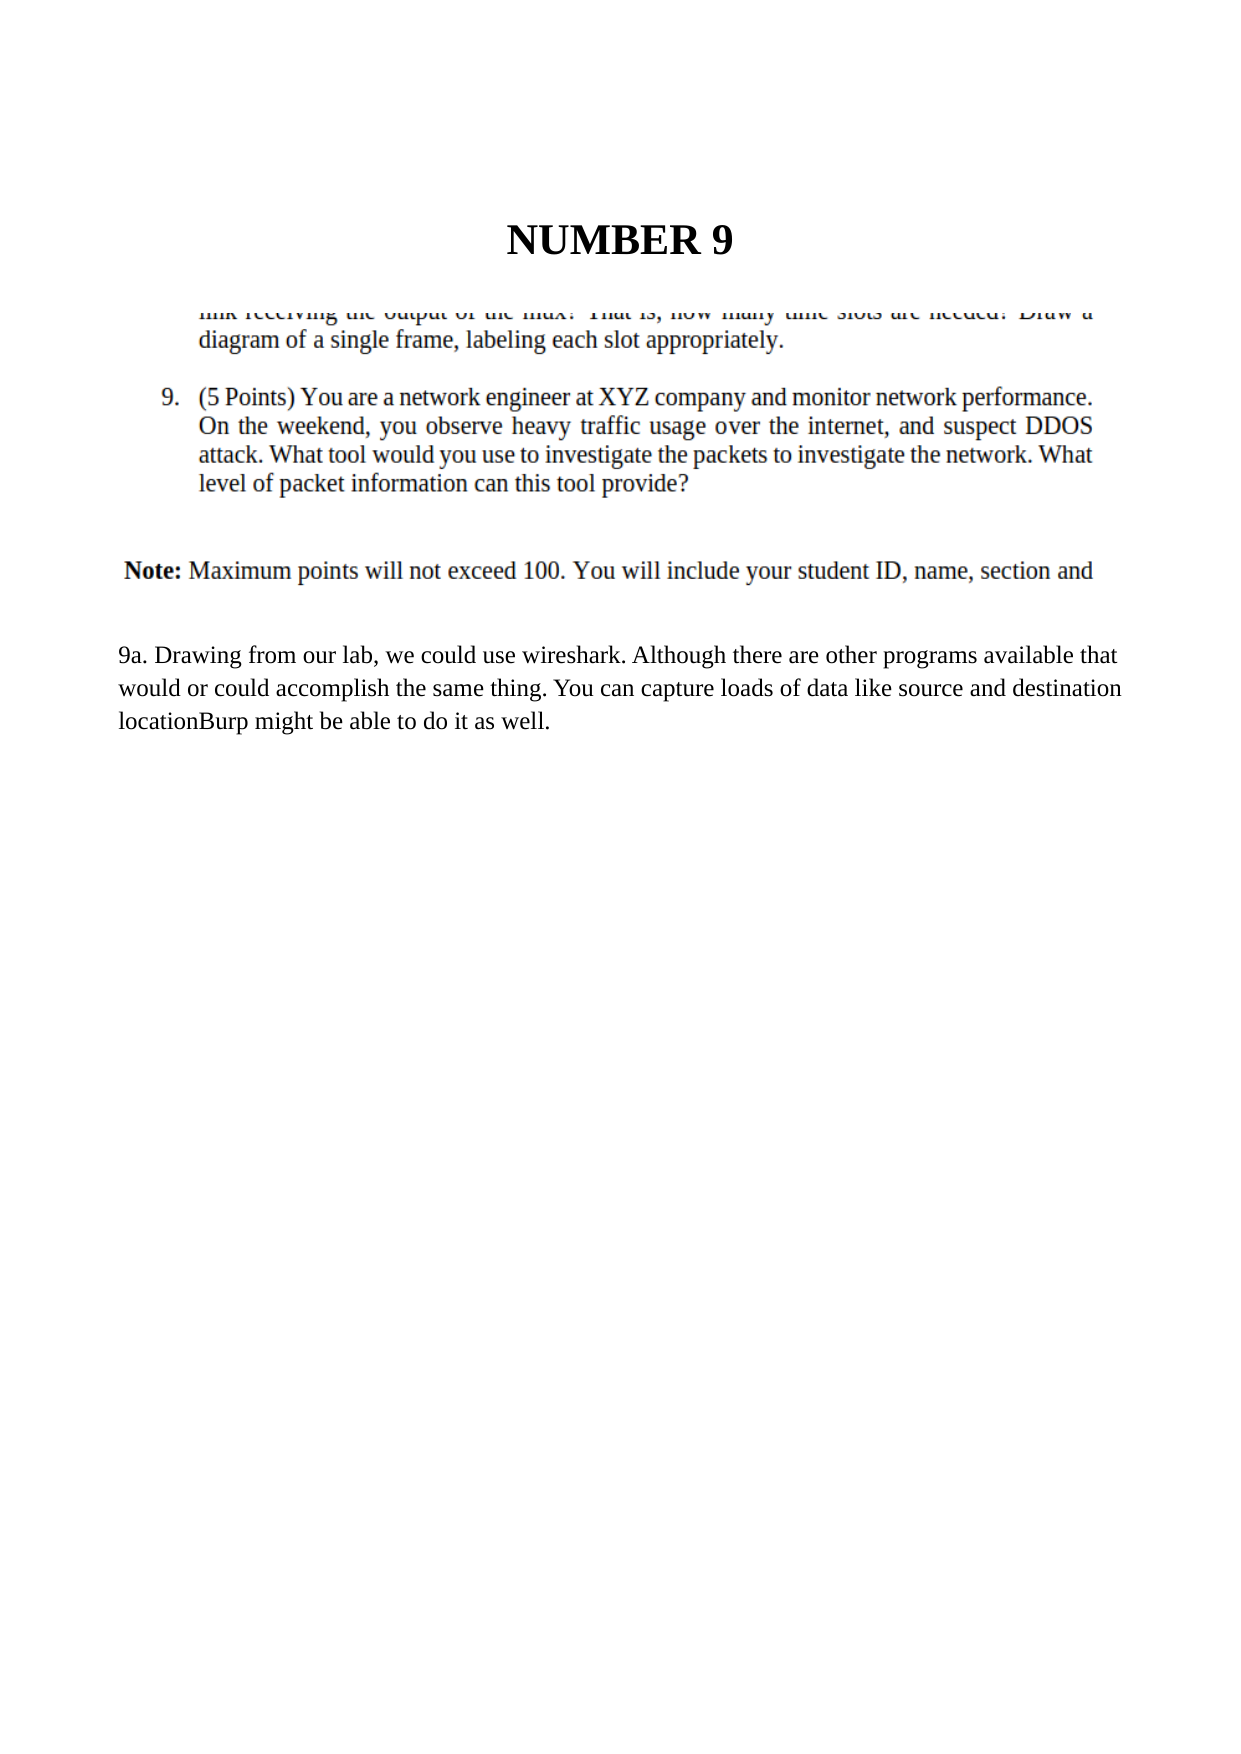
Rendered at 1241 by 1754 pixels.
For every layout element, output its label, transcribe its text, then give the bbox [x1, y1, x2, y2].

text NUMBER 9 [118, 213, 1122, 264]
picture [118, 313, 1123, 589]
text 9a. Drawing from our lab, we could use wireshark. Although there are other programs available that would or could accomplish the same thing. You can capture loads of data like source and destination locationBurp might be able to do it as well. [118, 640, 1122, 735]
